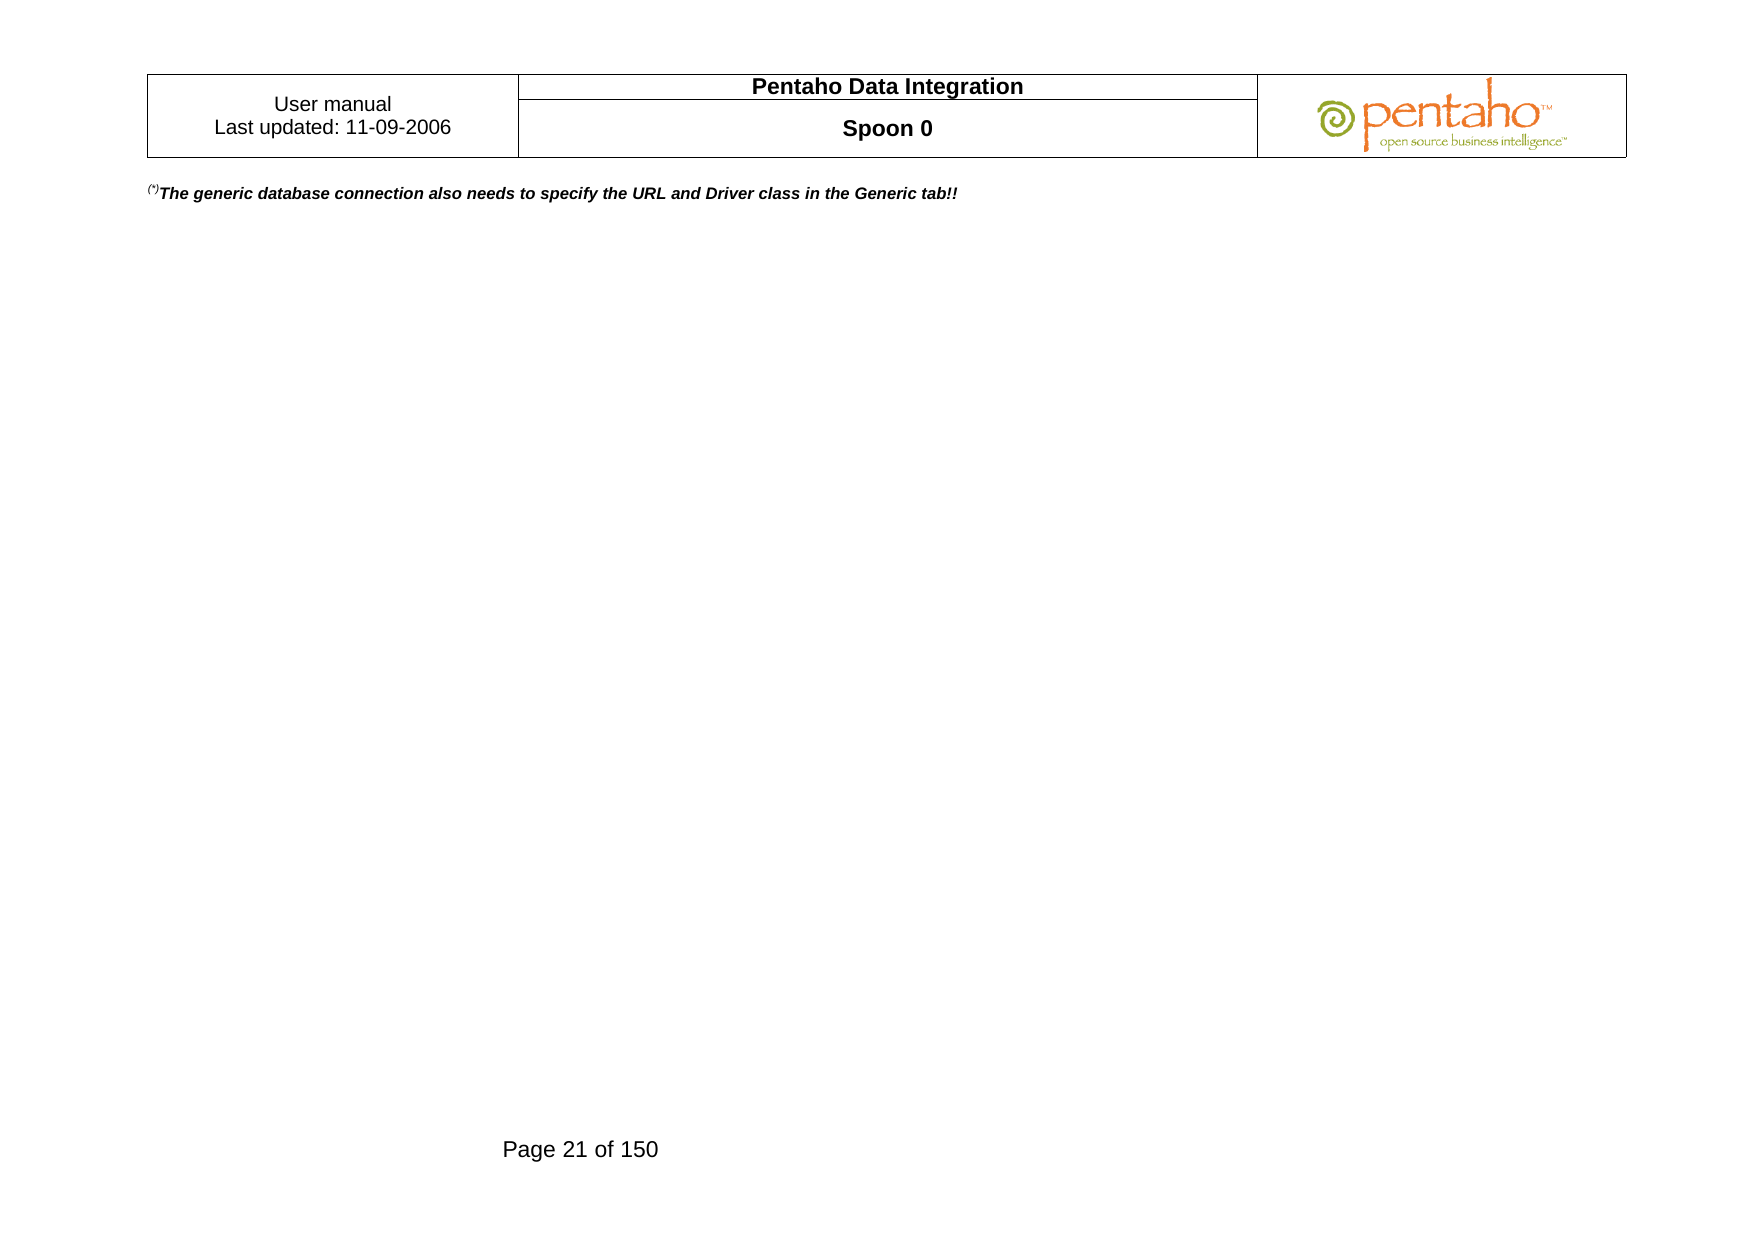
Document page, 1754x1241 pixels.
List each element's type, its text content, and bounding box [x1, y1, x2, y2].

text (*)The generic database connection also needs to specify the URL and Driver class in the Generic tab!! [148, 183, 1627, 204]
